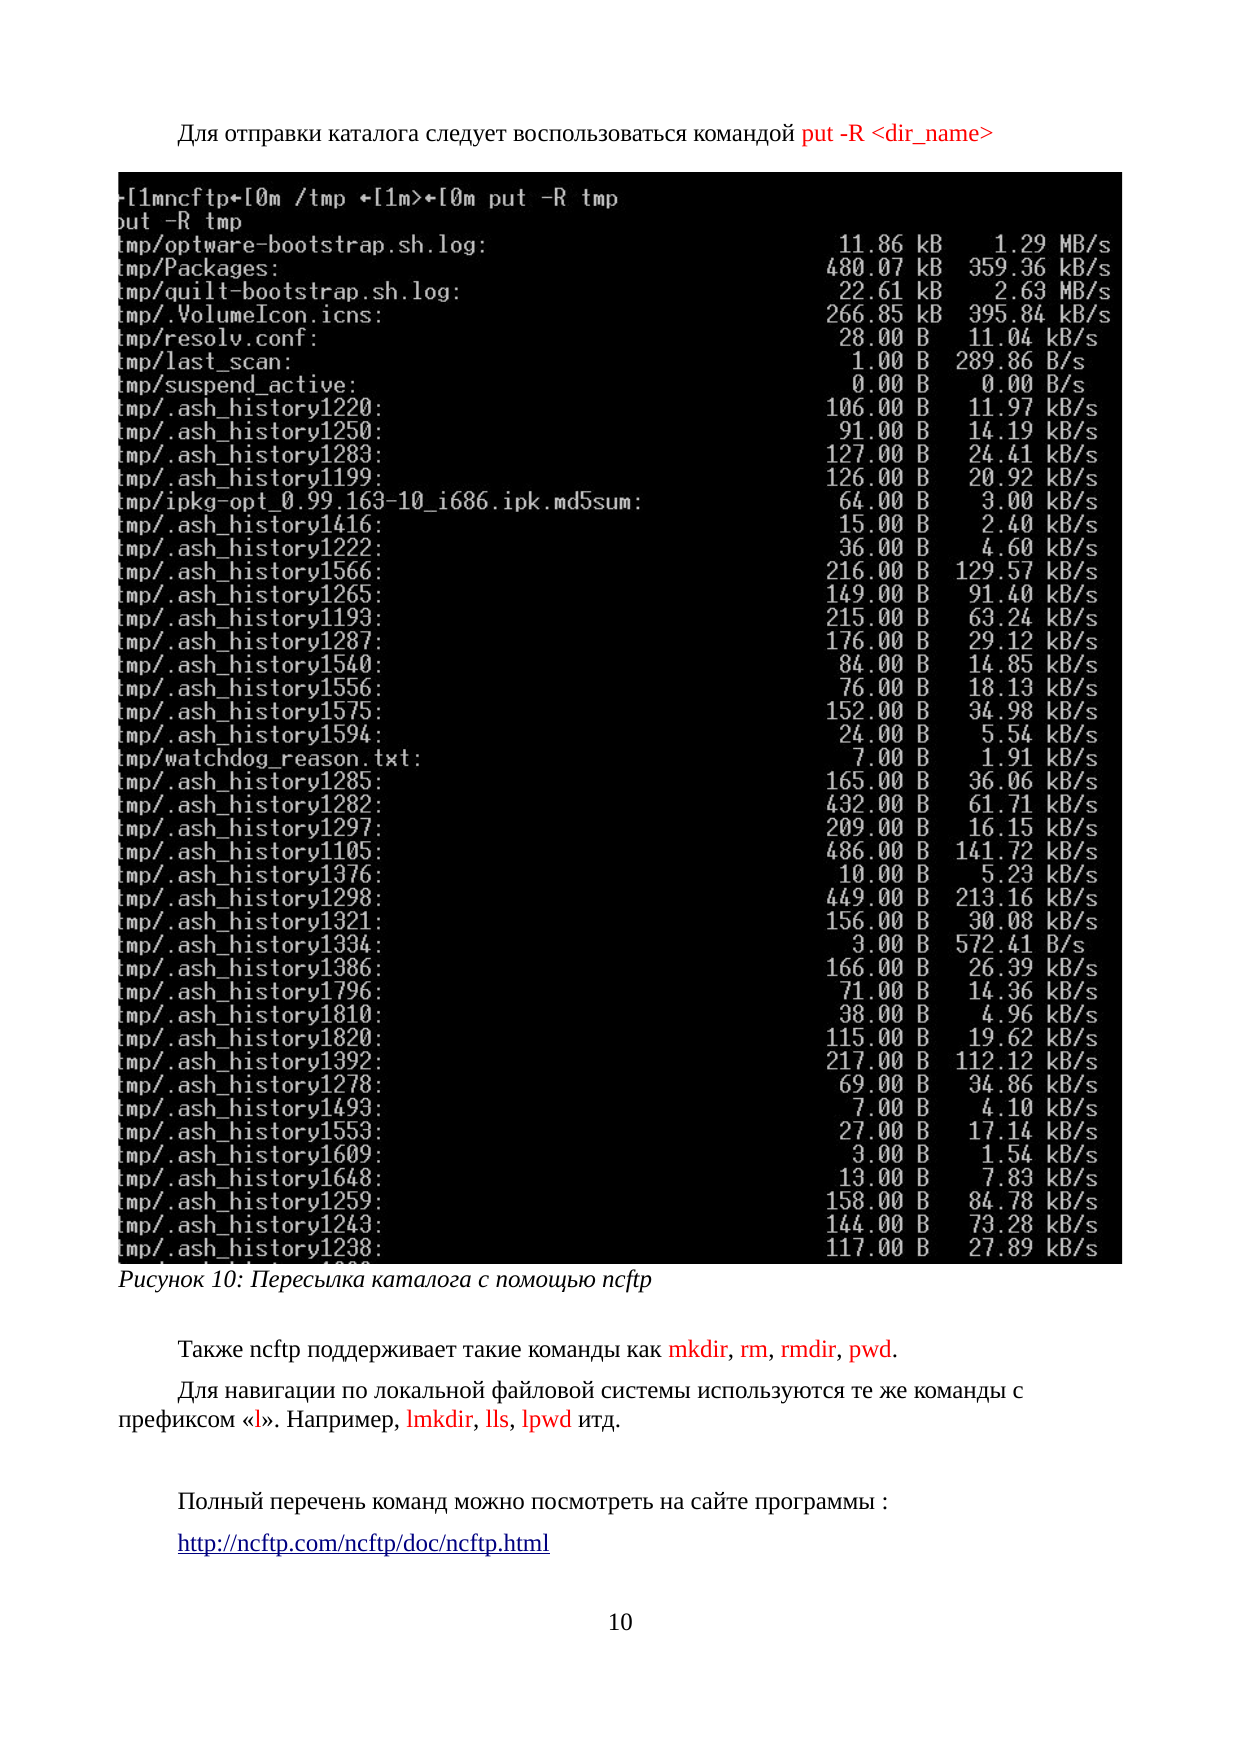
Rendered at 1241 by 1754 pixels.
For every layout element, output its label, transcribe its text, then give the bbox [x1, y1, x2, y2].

picture [118, 172, 1123, 1264]
text Для отправки каталога следует воспользоваться командой put -R <dir_name> [118, 118, 1122, 147]
text Полный перечень команд можно посмотреть на сайте программы : [118, 1486, 1122, 1515]
text Для навигации по локальной файловой системы используются те же команды с префиксом «l». Например, lmkdir, lls, lpwd итд. [118, 1375, 1122, 1433]
text Также ncftp поддерживает такие команды как mkdir, rm, rmdir, pwd. [118, 1334, 1122, 1363]
text Рисунок 10: Пересылка каталога с помощью ncftp [118, 1264, 1122, 1293]
text http://ncftp.com/ncftp/doc/ncftp.html [118, 1528, 1122, 1556]
